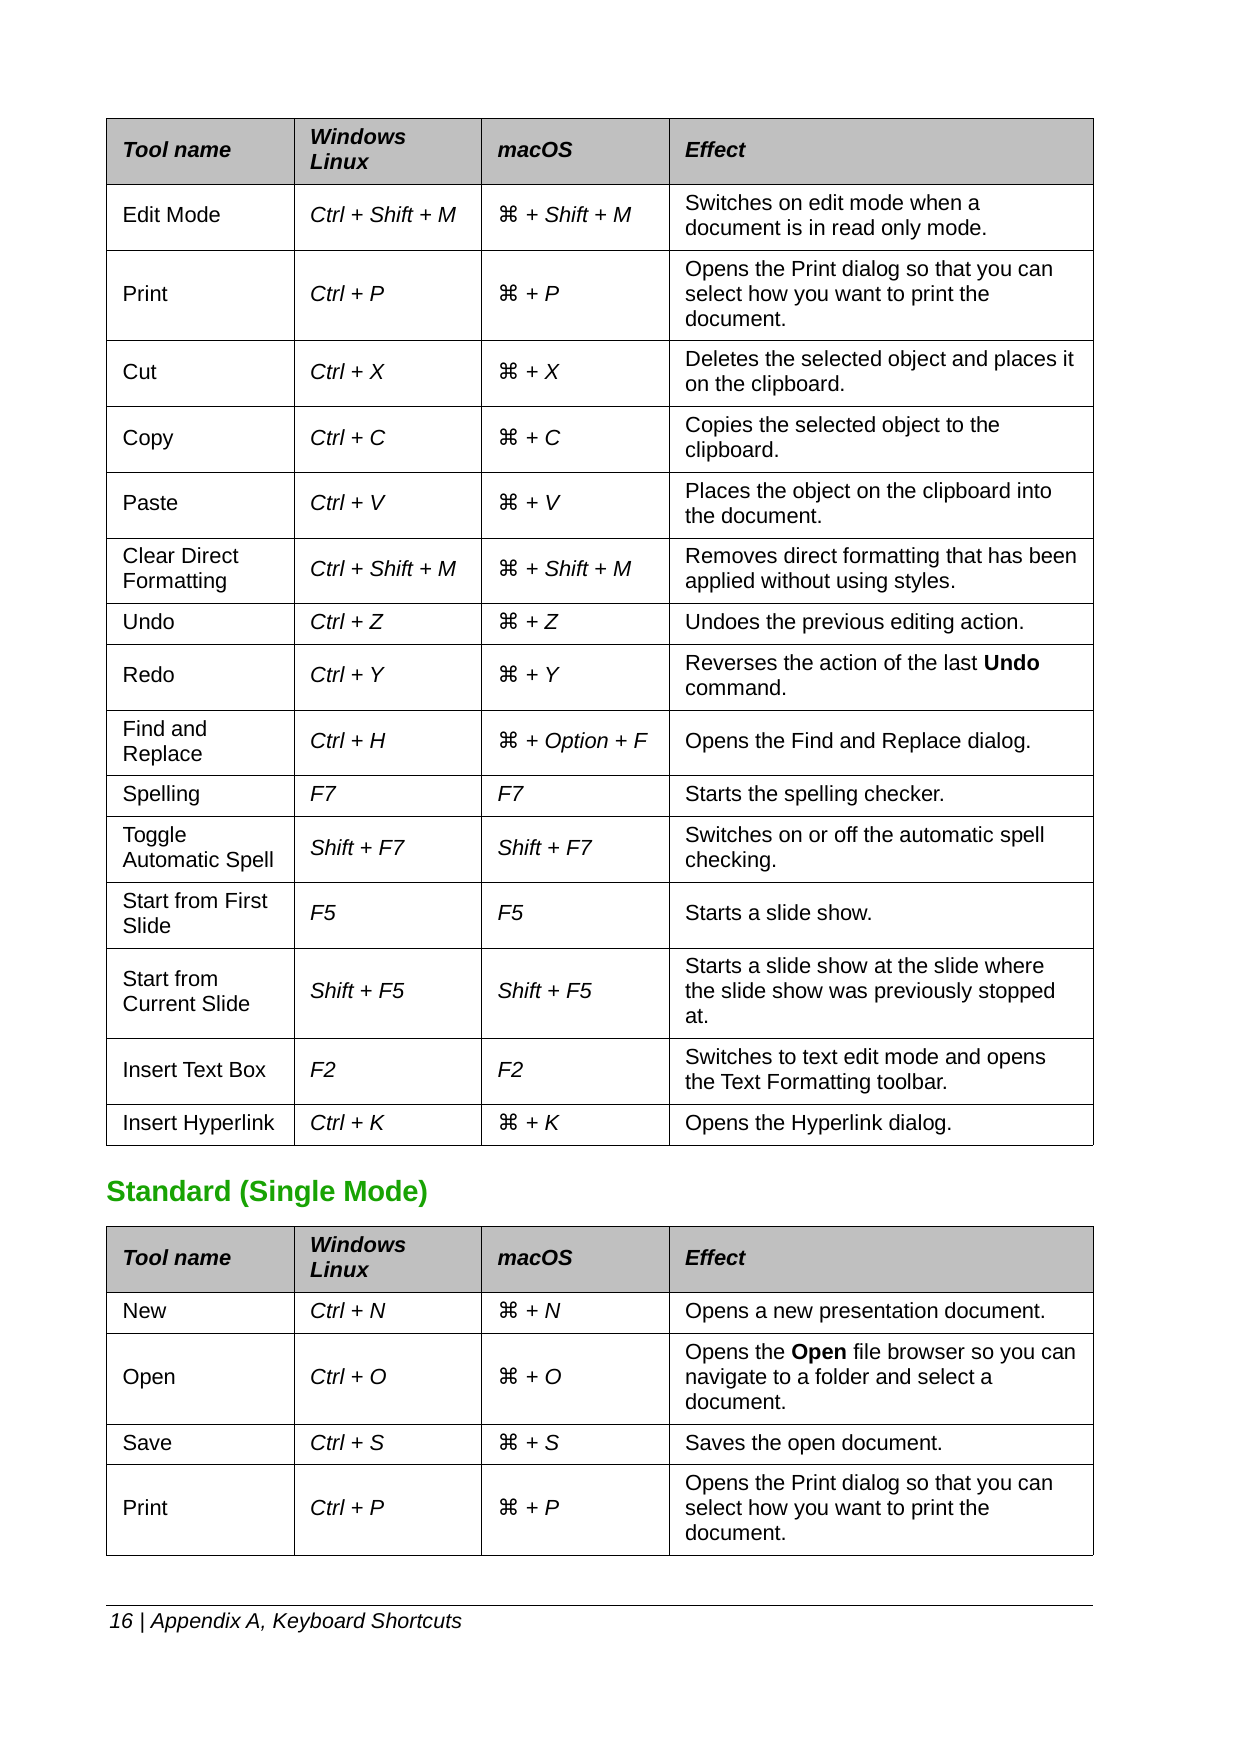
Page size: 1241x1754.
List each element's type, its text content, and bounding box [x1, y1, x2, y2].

table_cell Redo [107, 645, 294, 710]
table_cell F2 [482, 1039, 669, 1104]
table_cell Insert Hyperlink [107, 1105, 294, 1145]
table_cell Ctrl + Y [295, 645, 481, 710]
table_header Windows Linux [295, 119, 481, 184]
table_cell Copies the selected object to the clipboard. [670, 407, 1093, 472]
table_cell Start from Current Slide [107, 949, 294, 1038]
table_cell Undo [107, 604, 294, 644]
table_cell Removes direct formatting that has been applied without using styles. [670, 539, 1093, 603]
table_cell Ctrl + P [295, 251, 481, 340]
table_cell Print [107, 1465, 294, 1555]
subtitle Standard (Single Mode) [106, 1174, 1093, 1208]
table_cell Copy [107, 407, 294, 472]
table_cell Reverses the action of the last Undo command. [670, 645, 1093, 710]
table_cell ⌘ + P [482, 1465, 669, 1555]
table_cell Starts a slide show. [670, 883, 1093, 948]
table_header Effect [670, 1227, 1093, 1292]
table_header Windows Linux [295, 1227, 481, 1292]
table_cell Clear Direct Formatting [107, 539, 294, 603]
table_cell New [107, 1293, 294, 1333]
table_cell Ctrl + Z [295, 604, 481, 644]
table_cell Ctrl + V [295, 473, 481, 537]
table_cell ⌘ + X [482, 341, 669, 406]
table_cell Edit Mode [107, 185, 294, 249]
table_cell Saves the open document. [670, 1425, 1093, 1464]
table_cell Shift + F7 [482, 817, 669, 882]
table_cell ⌘ + O [482, 1334, 669, 1423]
table_cell ⌘ + V [482, 473, 669, 537]
table_cell Starts a slide show at the slide where the slide show was previously stopped at. [670, 949, 1093, 1038]
table_cell Opens the Print dialog so that you can select how you want to print the document. [670, 1465, 1093, 1555]
table_cell Toggle Automatic Spell [107, 817, 294, 882]
table_cell F5 [482, 883, 669, 948]
table_cell ⌘ + Z [482, 604, 669, 644]
table_cell Spelling [107, 776, 294, 816]
table_cell Opens the Hyperlink dialog. [670, 1105, 1093, 1145]
table_cell Opens a new presentation document. [670, 1293, 1093, 1333]
table_cell ⌘ + Y [482, 645, 669, 710]
table_cell Opens the Find and Replace dialog. [670, 711, 1093, 775]
table_cell Deletes the selected object and places it on the clipboard. [670, 341, 1093, 406]
table_cell Ctrl + X [295, 341, 481, 406]
table_header macOS [482, 119, 669, 184]
table_cell Shift + F5 [295, 949, 481, 1038]
table_cell Opens the Open file browser so you can navigate to a folder and select a document. [670, 1334, 1093, 1423]
table_cell Ctrl + Shift + M [295, 185, 481, 249]
table_header Tool name [107, 1227, 294, 1292]
table_cell Open [107, 1334, 294, 1423]
table_cell ⌘ + Shift + M [482, 539, 669, 603]
table_cell Undoes the previous editing action. [670, 604, 1093, 644]
table_cell Starts the spelling checker. [670, 776, 1093, 816]
table_cell Opens the Print dialog so that you can select how you want to print the document. [670, 251, 1093, 340]
table_cell Shift + F5 [482, 949, 669, 1038]
table_cell Insert Text Box [107, 1039, 294, 1104]
table_cell Ctrl + H [295, 711, 481, 775]
table_cell Ctrl + O [295, 1334, 481, 1423]
table_cell F7 [482, 776, 669, 816]
table_cell Shift + F7 [295, 817, 481, 882]
table_cell ⌘ + Shift + M [482, 185, 669, 249]
table_cell Ctrl + C [295, 407, 481, 472]
table_cell ⌘ + K [482, 1105, 669, 1145]
table_cell Ctrl + S [295, 1425, 481, 1464]
table_cell Cut [107, 341, 294, 406]
table_cell ⌘ + N [482, 1293, 669, 1333]
table_cell Ctrl + Shift + M [295, 539, 481, 603]
table_header macOS [482, 1227, 669, 1292]
table_cell Switches on or off the automatic spell checking. [670, 817, 1093, 882]
table_cell Switches to text edit mode and opens the Text Formatting toolbar. [670, 1039, 1093, 1104]
table_cell Print [107, 251, 294, 340]
table_cell ⌘ + P [482, 251, 669, 340]
table_cell Paste [107, 473, 294, 537]
table_header Effect [670, 119, 1093, 184]
table_cell ⌘ + C [482, 407, 669, 472]
table_cell ⌘ + S [482, 1425, 669, 1464]
table_cell F5 [295, 883, 481, 948]
table_cell Places the object on the clipboard into the document. [670, 473, 1093, 537]
table_cell Save [107, 1425, 294, 1464]
table_cell Ctrl + P [295, 1465, 481, 1555]
table_cell ⌘ + Option + F [482, 711, 669, 775]
table_header Tool name [107, 119, 294, 184]
table_cell F2 [295, 1039, 481, 1104]
table_cell Ctrl + N [295, 1293, 481, 1333]
table_cell Start from First Slide [107, 883, 294, 948]
table_cell F7 [295, 776, 481, 816]
table_cell Ctrl + K [295, 1105, 481, 1145]
table_cell Find and Replace [107, 711, 294, 775]
table_cell Switches on edit mode when a document is in read only mode. [670, 185, 1093, 249]
